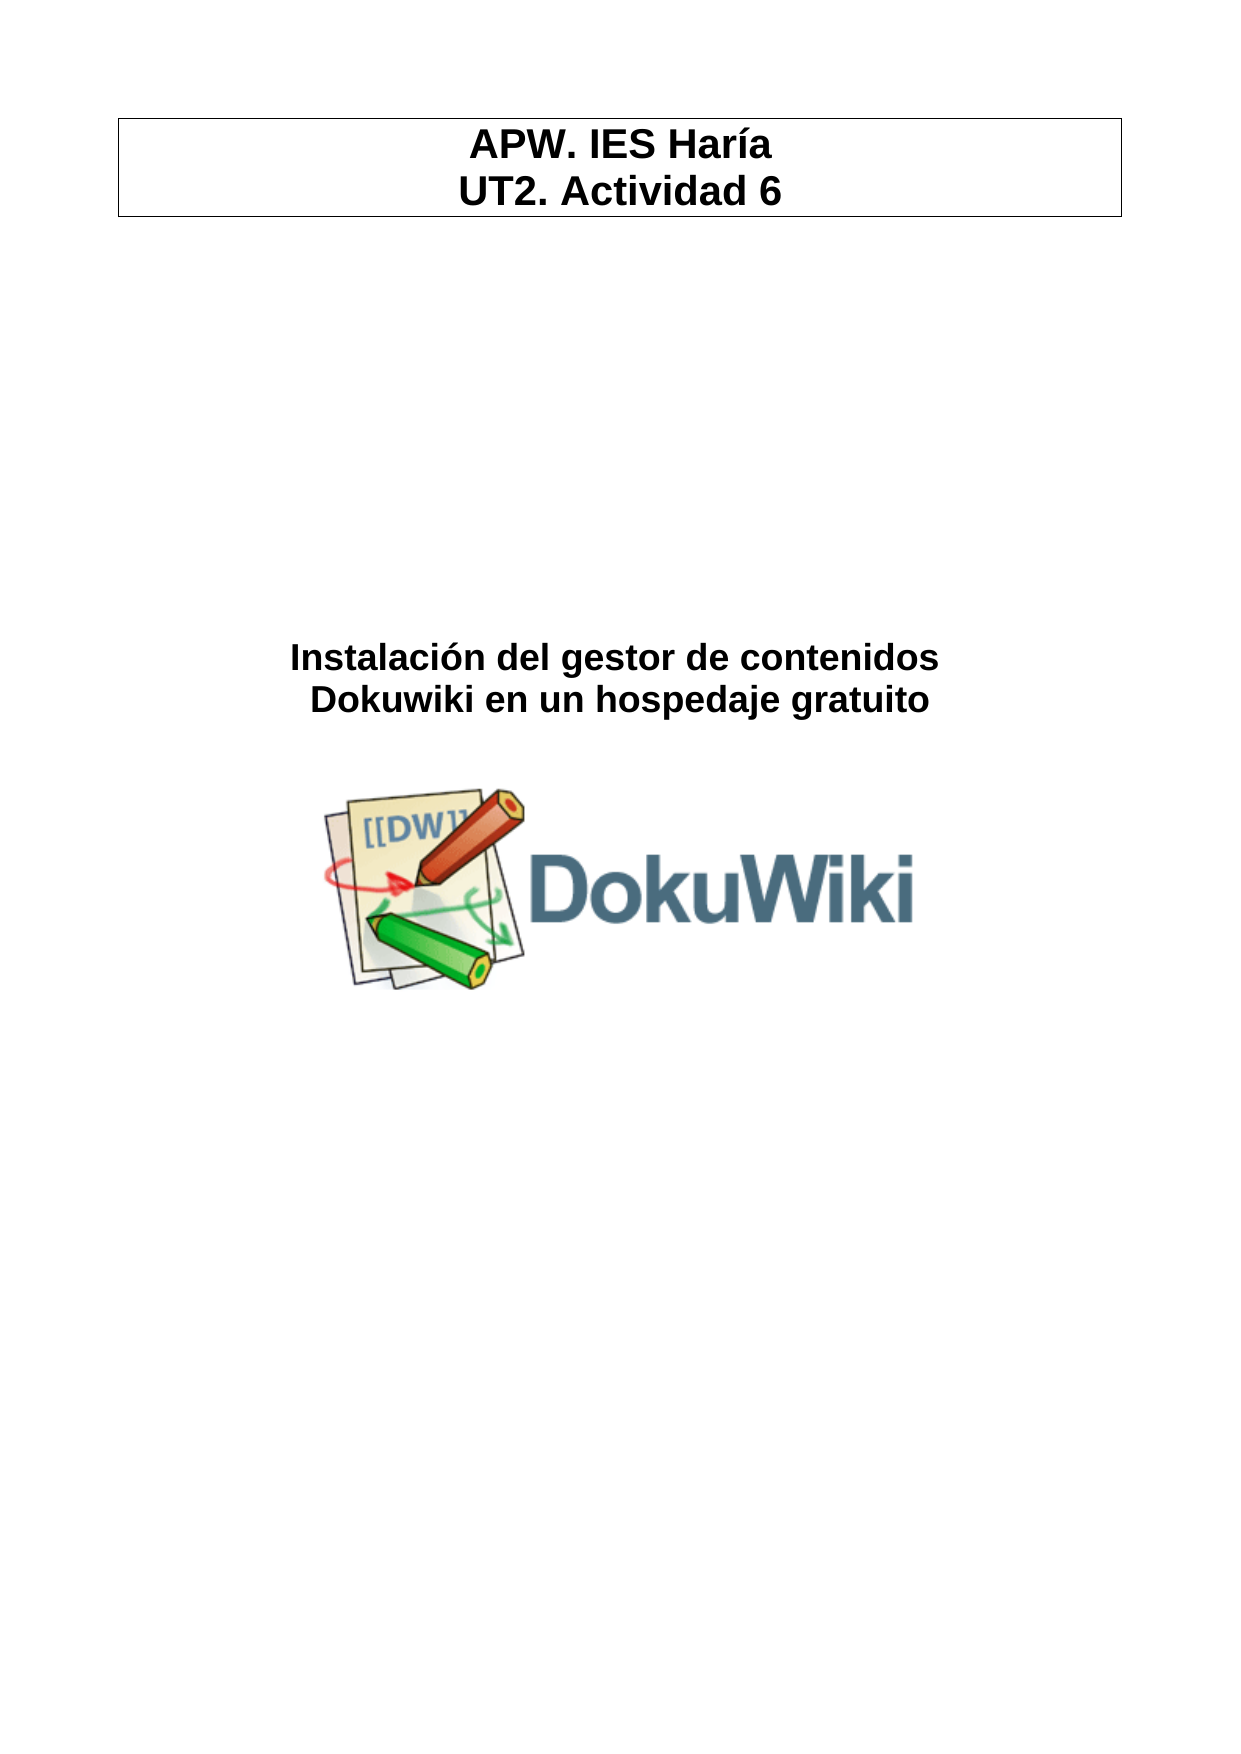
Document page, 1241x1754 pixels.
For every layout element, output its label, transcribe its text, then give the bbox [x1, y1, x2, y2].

subtitle Dokuwiki en un hospedaje gratuito [118, 678, 1122, 720]
text APW. IES Haría [119, 119, 1121, 165]
text UT2. Actividad 6 [119, 165, 1121, 216]
subtitle Instalación del gestor de contenidos [118, 636, 1122, 678]
picture [301, 761, 939, 1004]
